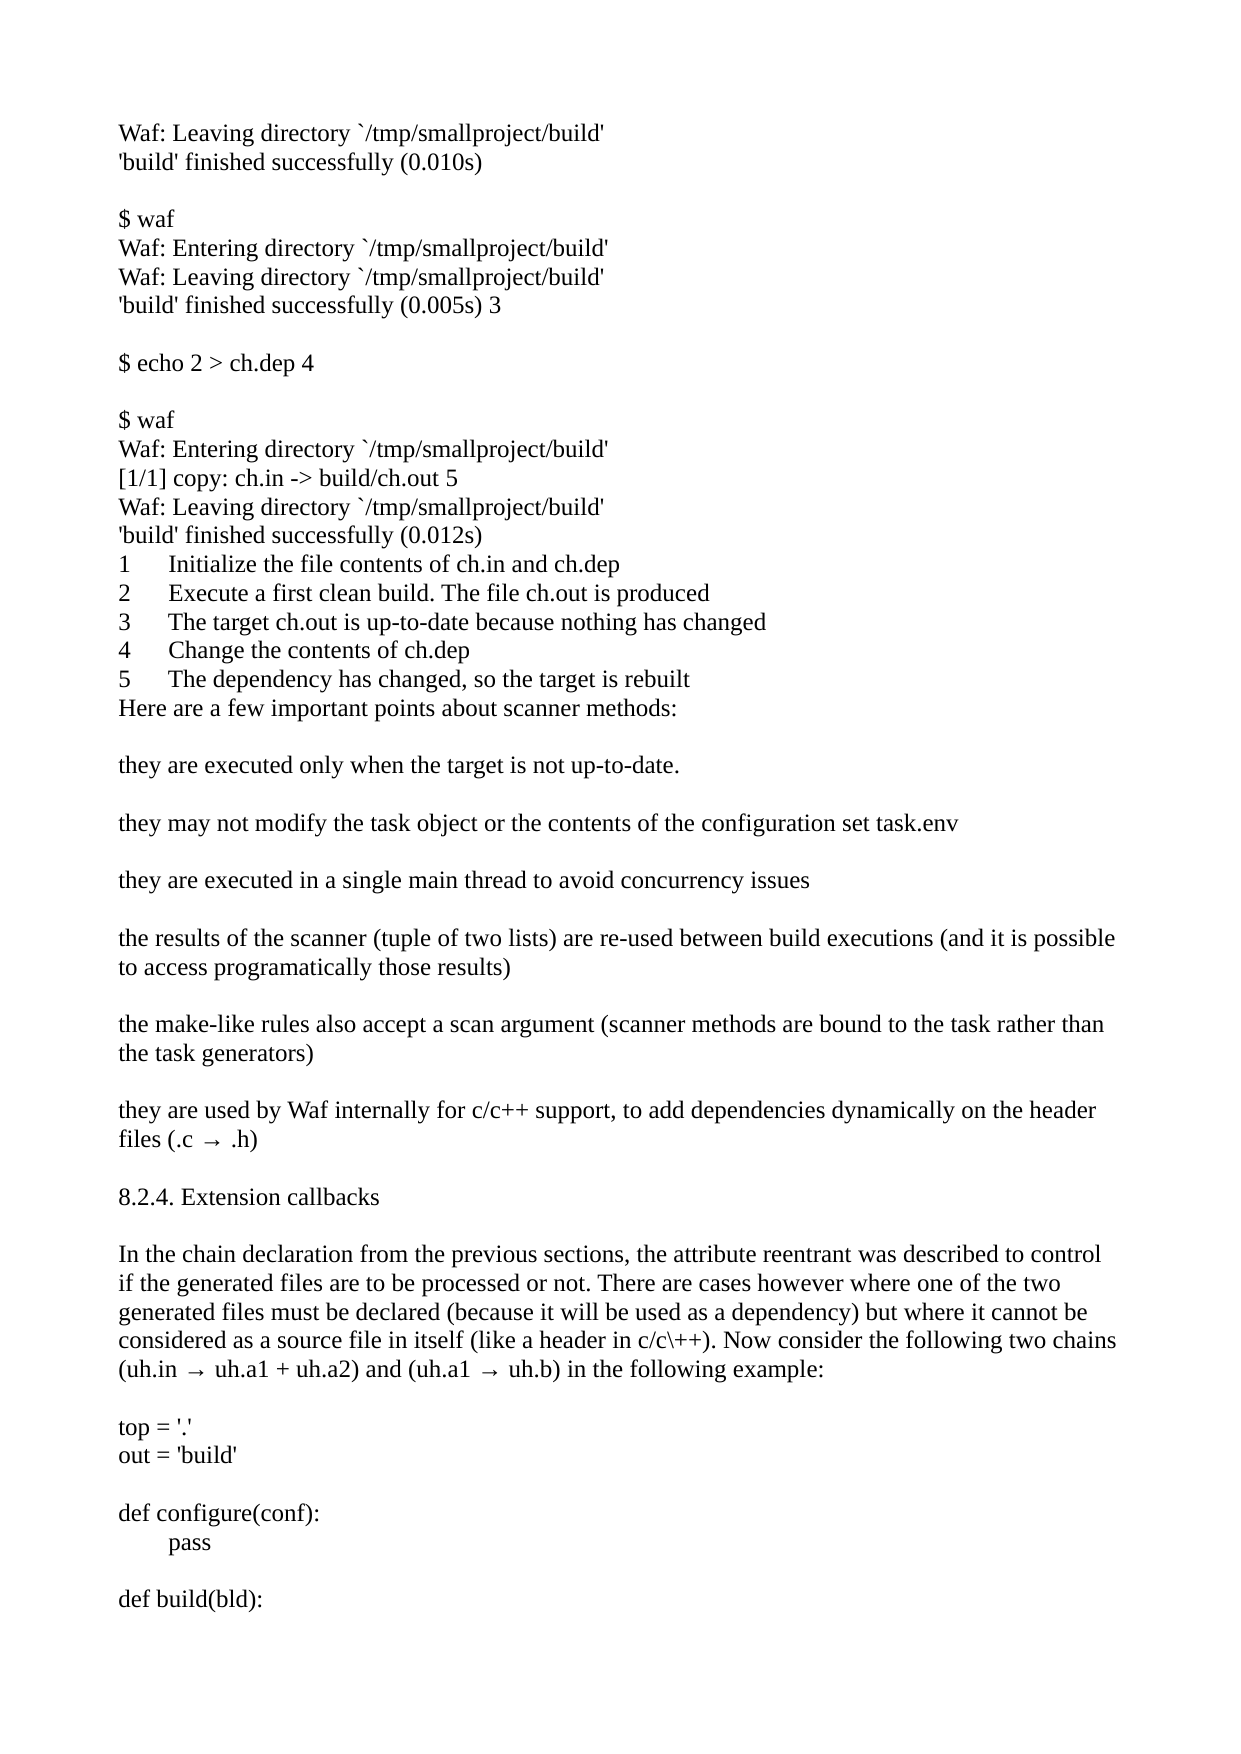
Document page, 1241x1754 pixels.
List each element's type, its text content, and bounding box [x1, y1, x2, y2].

text def configure(conf): [118, 1498, 1122, 1527]
text Waf: Leaving directory `/tmp/smallproject/build' [118, 262, 1122, 291]
text Waf: Entering directory `/tmp/smallproject/build' [118, 233, 1122, 262]
text Here are a few important points about scanner methods: [118, 693, 1122, 722]
text 1 Initialize the file contents of ch.in and ch.dep [118, 549, 1122, 578]
text 3 The target ch.out is up-to-date because nothing has changed [118, 607, 1122, 636]
text they may not modify the task object or the contents of the configuration set task.env [118, 808, 1122, 837]
text they are executed in a single main thread to avoid concurrency issues [118, 866, 1122, 894]
text 'build' finished successfully (0.005s) 3 [118, 291, 1122, 319]
text Waf: Leaving directory `/tmp/smallproject/build' [118, 492, 1122, 521]
text pass [118, 1527, 1122, 1556]
text 8.2.4. Extension callbacks [118, 1182, 1122, 1211]
text $ echo 2 > ch.dep 4 [118, 348, 1122, 377]
text top = '.' [118, 1412, 1122, 1441]
text they are executed only when the target is not up-to-date. [118, 751, 1122, 779]
text In the chain declaration from the previous sections, the attribute reentrant was described to control if the generated files are to be processed or not. There are cases however where one of the two generated files must be declared (because it will be used as a dependency) but where it cannot be considered as a source file in itself (like a header in c/c\++). Now consider the following two chains (uh.in → uh.a1 + uh.a2) and (uh.a1 → uh.b) in the following example: [118, 1239, 1122, 1383]
text 'build' finished successfully (0.010s) [118, 147, 1122, 176]
text the make-like rules also accept a scan argument (scanner methods are bound to the task rather than the task generators) [118, 1009, 1122, 1067]
text out = 'build' [118, 1441, 1122, 1469]
text [1/1] copy: ch.in -> build/ch.out 5 [118, 463, 1122, 492]
text $ waf [118, 406, 1122, 434]
text the results of the scanner (tuple of two lists) are re-used between build executions (and it is possible to access programatically those results) [118, 923, 1122, 981]
text 'build' finished successfully (0.012s) [118, 521, 1122, 549]
text Waf: Entering directory `/tmp/smallproject/build' [118, 434, 1122, 463]
text def build(bld): [118, 1584, 1122, 1613]
text 4 Change the contents of ch.dep [118, 636, 1122, 664]
text 5 The dependency has changed, so the target is rebuilt [118, 664, 1122, 693]
text 2 Execute a first clean build. The file ch.out is produced [118, 578, 1122, 607]
text $ waf [118, 204, 1122, 233]
text Waf: Leaving directory `/tmp/smallproject/build' [118, 118, 1122, 147]
text they are used by Waf internally for c/c++ support, to add dependencies dynamically on the header files (.c → .h) [118, 1096, 1122, 1153]
